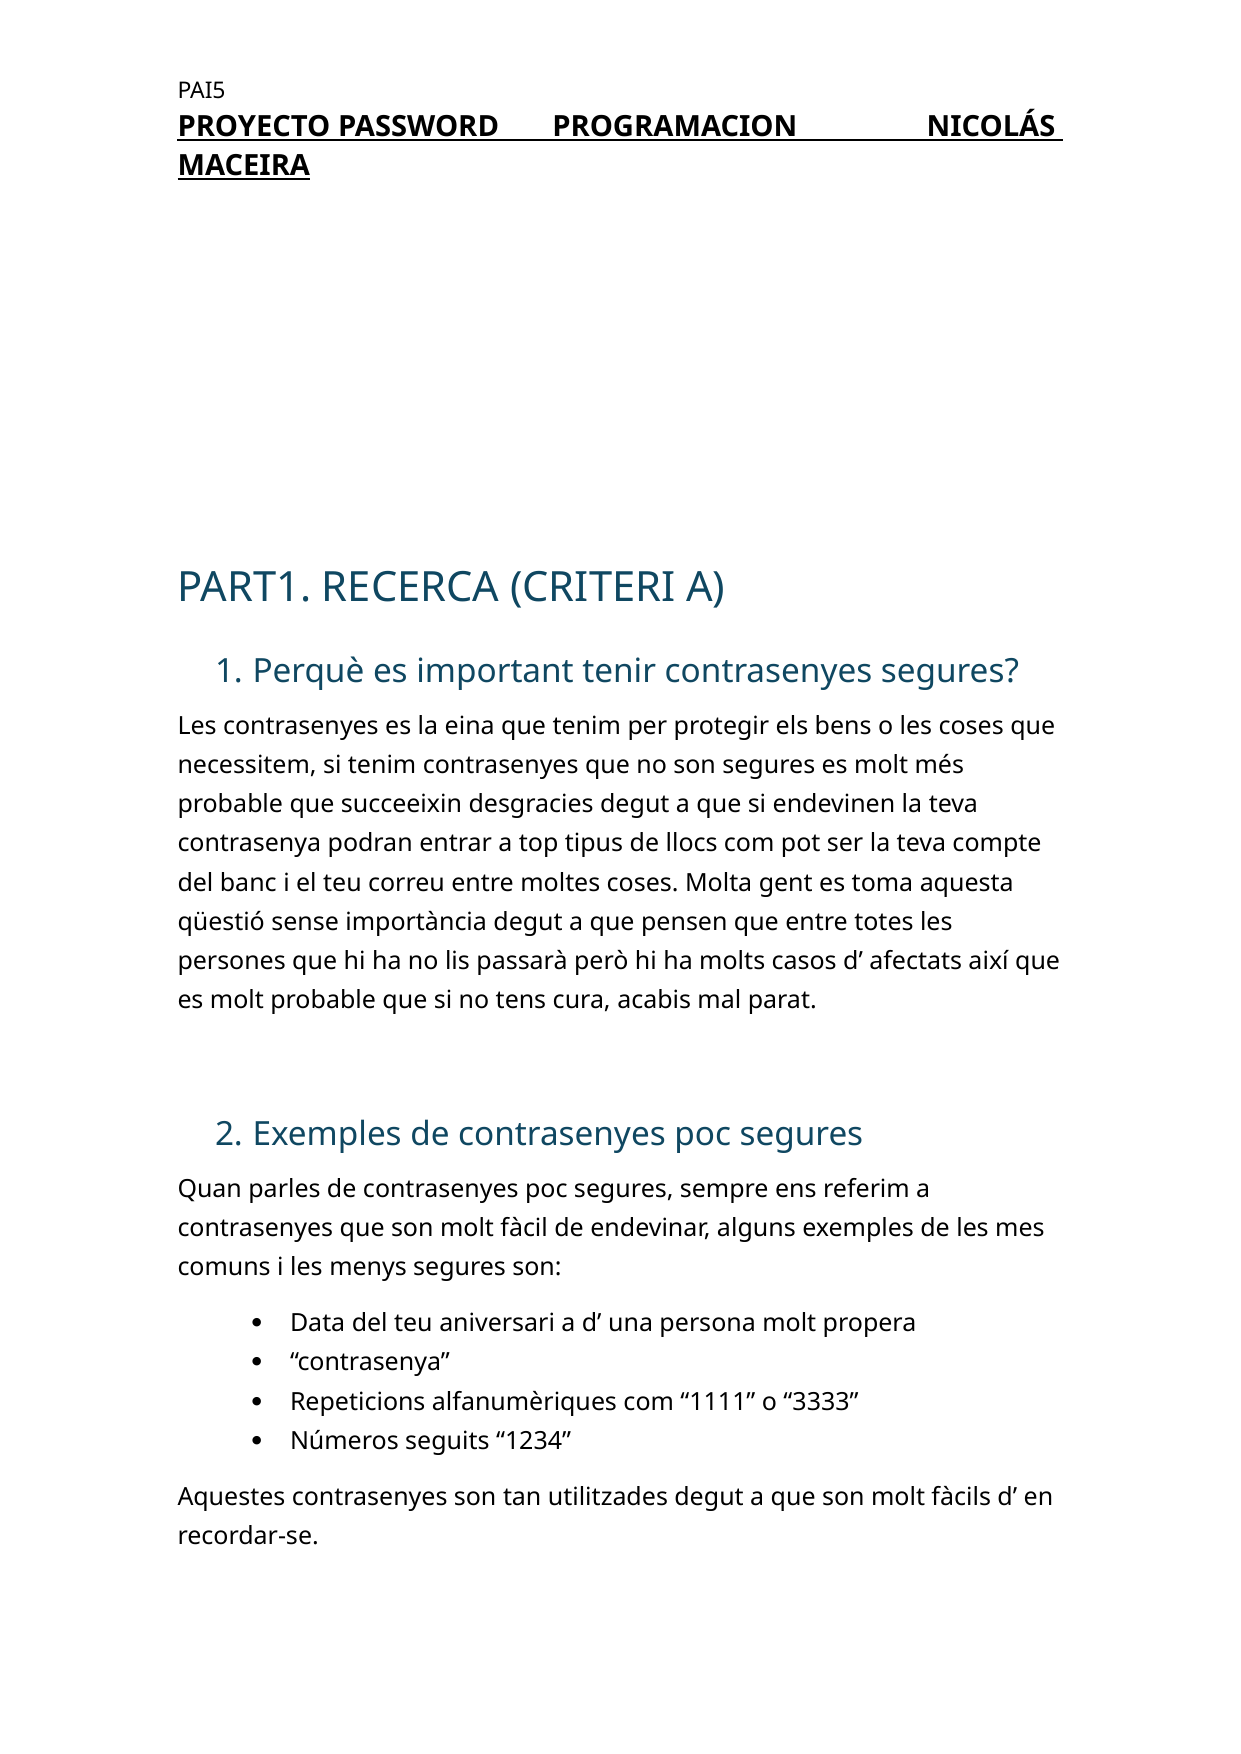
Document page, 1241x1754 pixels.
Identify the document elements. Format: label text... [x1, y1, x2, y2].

list Números seguits “1234” [252, 1422, 1063, 1456]
list “contrasenya” [252, 1344, 1063, 1378]
list Repeticions alfanumèriques com “1111” o “3333” [252, 1383, 1063, 1417]
text Les contrasenyes es la eina que tenim per protegir els bens o les coses que necessitem, si tenim contrasenyes que no son segures es molt més probable que succeeixin desgracies degut a que si endevinen la teva contrasenya podran entrar a top tipus de llocs com pot ser la teva compte del banc i el teu correu entre moltes coses. Molta gent es toma aquesta qüestió sense importància degut a que pensen que entre totes les persones que hi ha no lis passarà però hi ha molts casos d’ afectats així que es molt probable que si no tens cura, acabis mal parat. [177, 708, 1063, 1016]
list Data del teu aniversari a d’ una persona molt propera [252, 1305, 1063, 1339]
list Perquè es important tenir contrasenyes segures? [215, 647, 1063, 692]
text Aquestes contrasenyes son tan utilitzades degut a que son molt fàcils d’ en recordar-se. [177, 1478, 1063, 1551]
list Exemples de contrasenyes poc segures [215, 1110, 1063, 1156]
subtitle PART1. RECERCA (CRITERI A) [177, 557, 1063, 614]
text Quan parles de contrasenyes poc segures, sempre ens referim a contrasenyes que son molt fàcil de endevinar, alguns exemples de les mes comuns i les menys segures son: [177, 1171, 1063, 1283]
